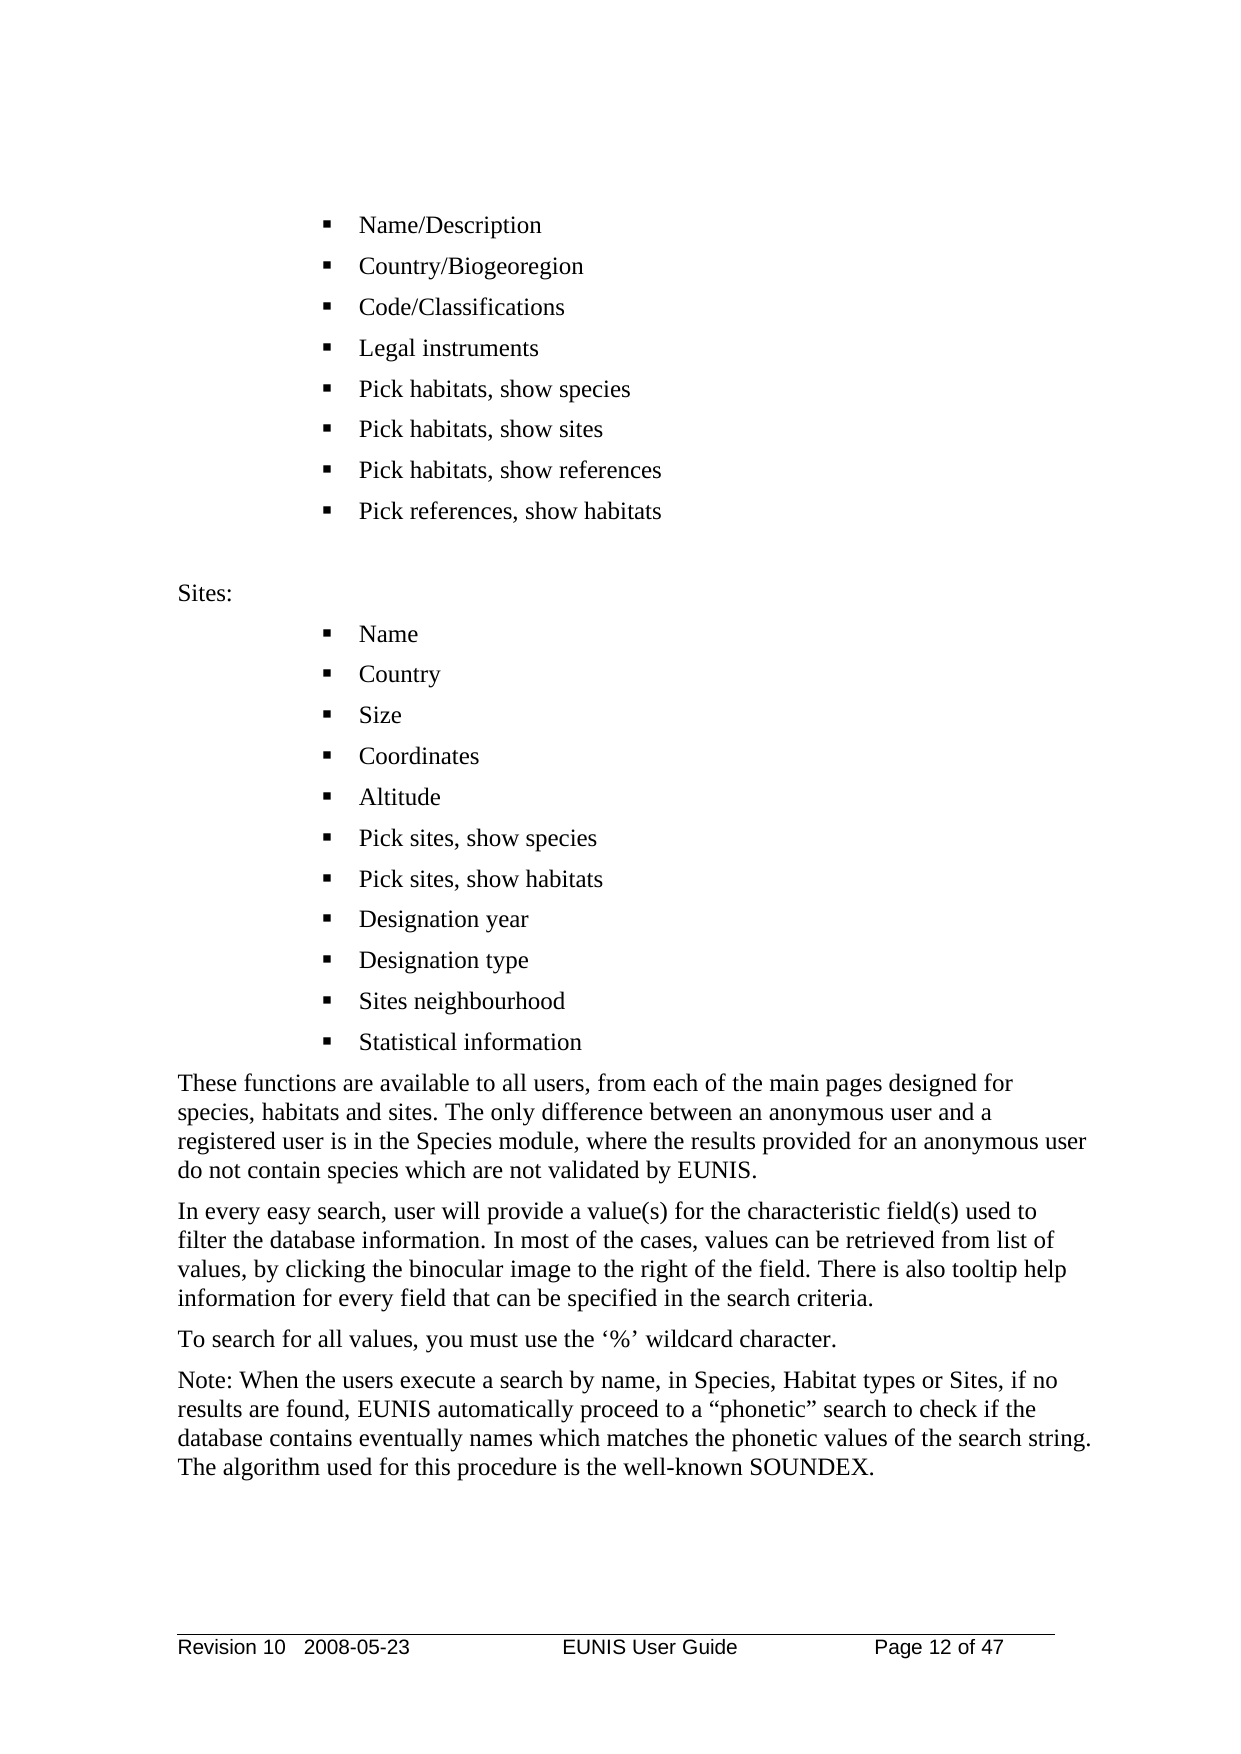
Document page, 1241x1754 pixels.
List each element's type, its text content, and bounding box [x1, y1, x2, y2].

list Pick sites, show habitats [321, 863, 1092, 893]
text Note: When the users execute a search by name, in Species, Habitat types or Sites, if no results are found, EUNIS automatically proceed to a “phonetic” search to check if the database contains eventually names which matches the phonetic values of the search string. The algorithm used for this procedure is the well-known SOUNDEX. [177, 1364, 1092, 1481]
text In every easy search, user will provide a value(s) for the characteristic field(s) used to filter the database information. In most of the cases, values can be retrieved from list of values, by clicking the binocular image to the right of the field. There is also tooltip help information for every field that can be specified in the search criteria. [177, 1196, 1092, 1312]
text To search for all values, you must use the ‘%’ wildcard character. [177, 1324, 1092, 1353]
list Name [321, 618, 1092, 648]
list Pick habitats, show references [321, 455, 1092, 484]
text These functions are available to all users, from each of the main pages designed for species, habitats and sites. The only difference between an anonymous user and a registered user is in the Species module, where the results provided for an anonymous user do not contain species which are not validated by EUNIS. [177, 1068, 1092, 1184]
list Size [321, 700, 1092, 729]
list Name/Description [321, 210, 1092, 239]
list Code/Classifications [321, 292, 1092, 321]
text Sites: [177, 578, 1092, 607]
list Coordinates [321, 741, 1092, 770]
list Pick habitats, show species [321, 373, 1092, 403]
list Designation type [321, 945, 1092, 974]
list Pick references, show habitats [321, 496, 1092, 525]
list Altitude [321, 782, 1092, 811]
list Sites neighbourhood [321, 986, 1092, 1015]
list Pick habitats, show sites [321, 414, 1092, 443]
list Legal instruments [321, 333, 1092, 362]
list Country [321, 659, 1092, 688]
list Statistical information [321, 1027, 1092, 1056]
list Country/Biogeoregion [321, 251, 1092, 280]
list Designation year [321, 904, 1092, 933]
list Pick sites, show species [321, 823, 1092, 852]
